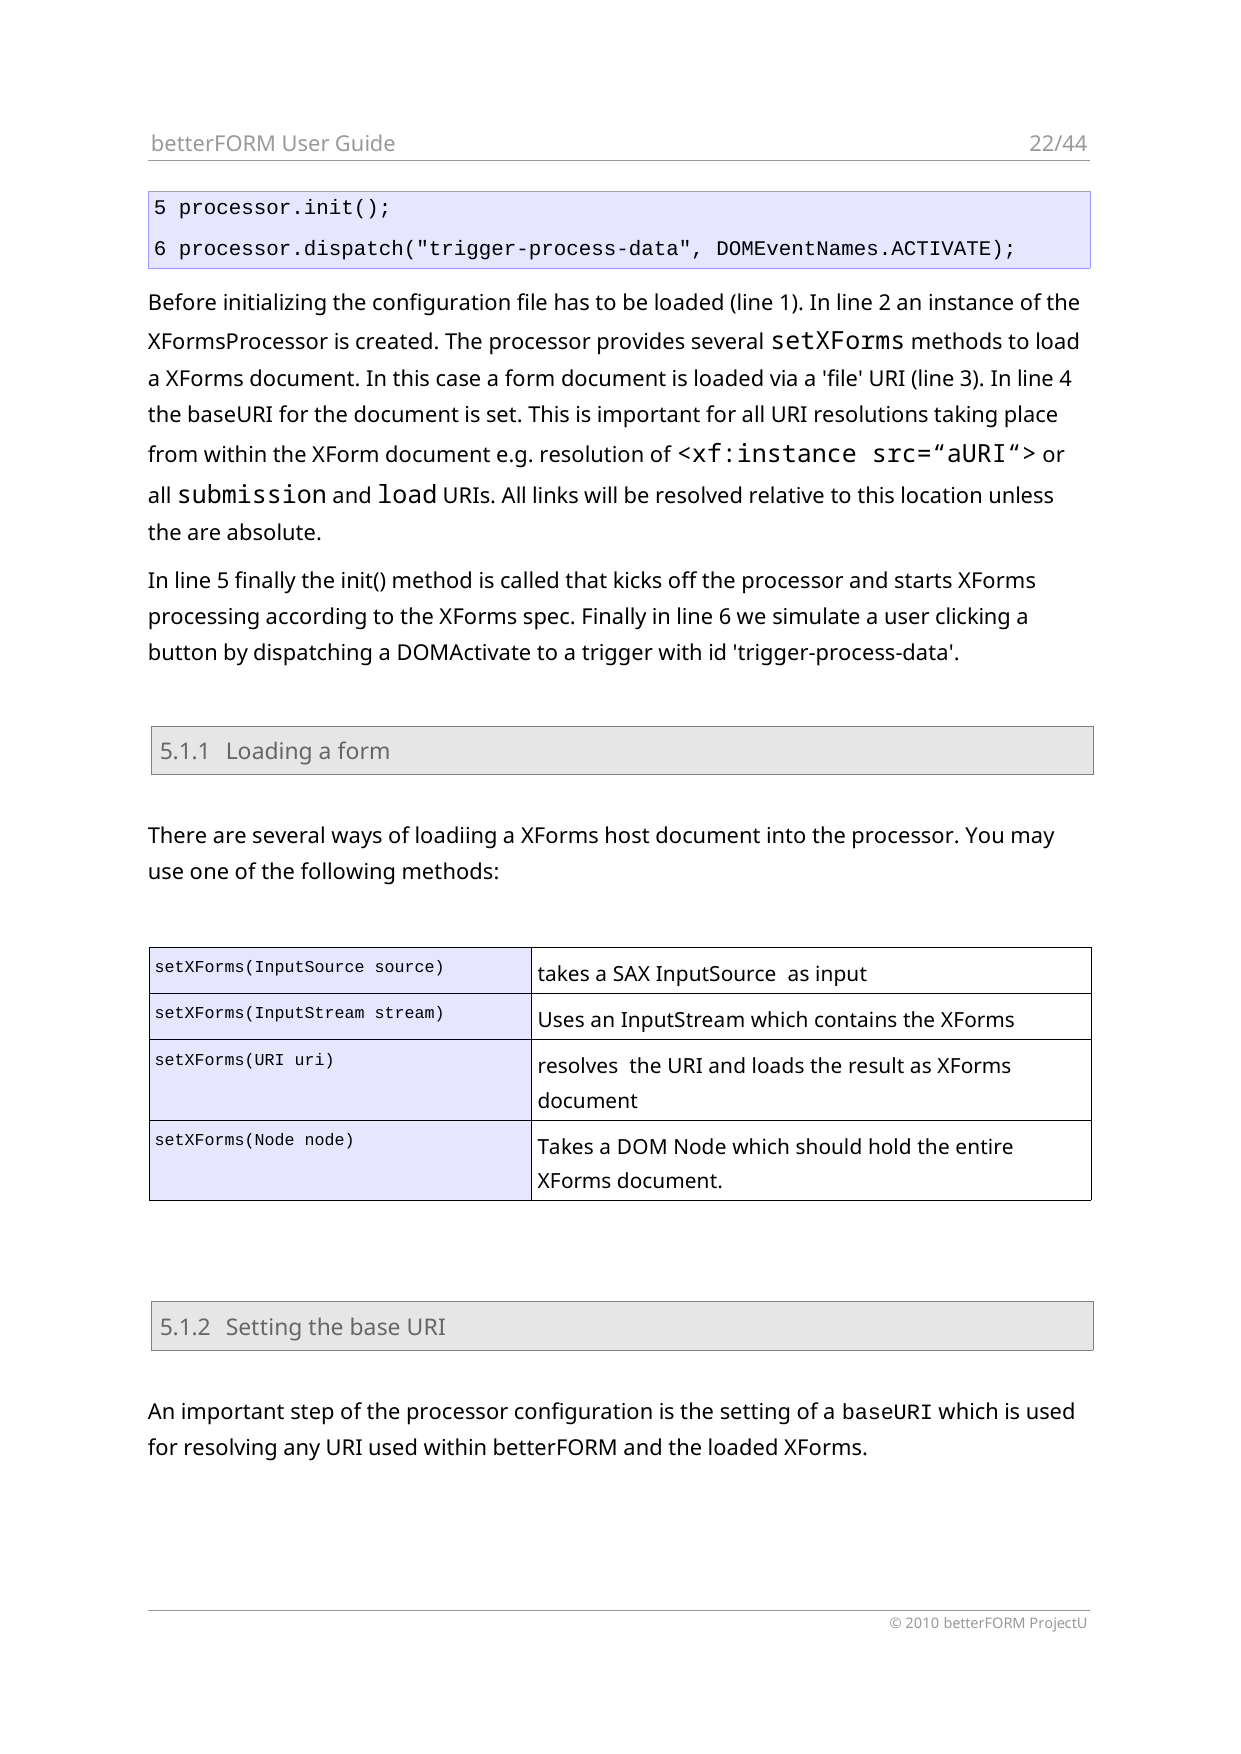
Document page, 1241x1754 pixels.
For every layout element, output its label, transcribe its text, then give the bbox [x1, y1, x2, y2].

table_cell resolves the URI and loads the result as XForms document [532, 1040, 1091, 1120]
table_cell Uses an InputStream which contains the XForms [532, 994, 1091, 1039]
subtitle Loading a form [152, 727, 1093, 774]
text 6 processor.dispatch("trigger-process-data", DOMEventNames.ACTIVATE); [149, 232, 1090, 268]
text Before initializing the configuration file has to be loaded (line 1). In line 2 an instance of the XFormsProcessor is created. The processor provides several setXForms methods to load a XForms document. In this case a form document is loaded via a 'file' URI (line 3). In line 4 the baseURI for the document is set. This is important for all URI resolutions taking place from within the XForm document e.g. resolution of <xf:instance src=“aURI“> or all submission and load URIs. All links will be resolved relative to this location unless the are absolute. [148, 286, 1090, 546]
table_cell setXForms(URI uri) [150, 1040, 531, 1120]
text 5 processor.init(); [149, 192, 1090, 221]
table_cell setXForms(InputStream stream) [150, 994, 531, 1039]
subtitle Setting the base URI [152, 1302, 1093, 1350]
text In line 5 finally the init() method is called that kicks off the processor and starts XForms processing according to the XForms spec. Finally in line 6 we simulate a user clicking a button by dispatching a DOMActivate to a trigger with id 'trigger-process-data'. [148, 565, 1090, 667]
text There are several ways of loadiing a XForms host document into the processor. You may use one of the following methods: [148, 820, 1090, 886]
table_cell Takes a DOM Node which should hold the entire XForms document. [532, 1121, 1091, 1200]
table_header setXForms(InputSource source) [150, 948, 531, 993]
table_header takes a SAX InputSource as input [532, 948, 1091, 993]
text An important step of the processor configuration is the setting of a baseURI which is used for resolving any URI used within betterFORM and the loaded XForms. [148, 1396, 1090, 1462]
table_cell setXForms(Node node) [150, 1121, 531, 1200]
